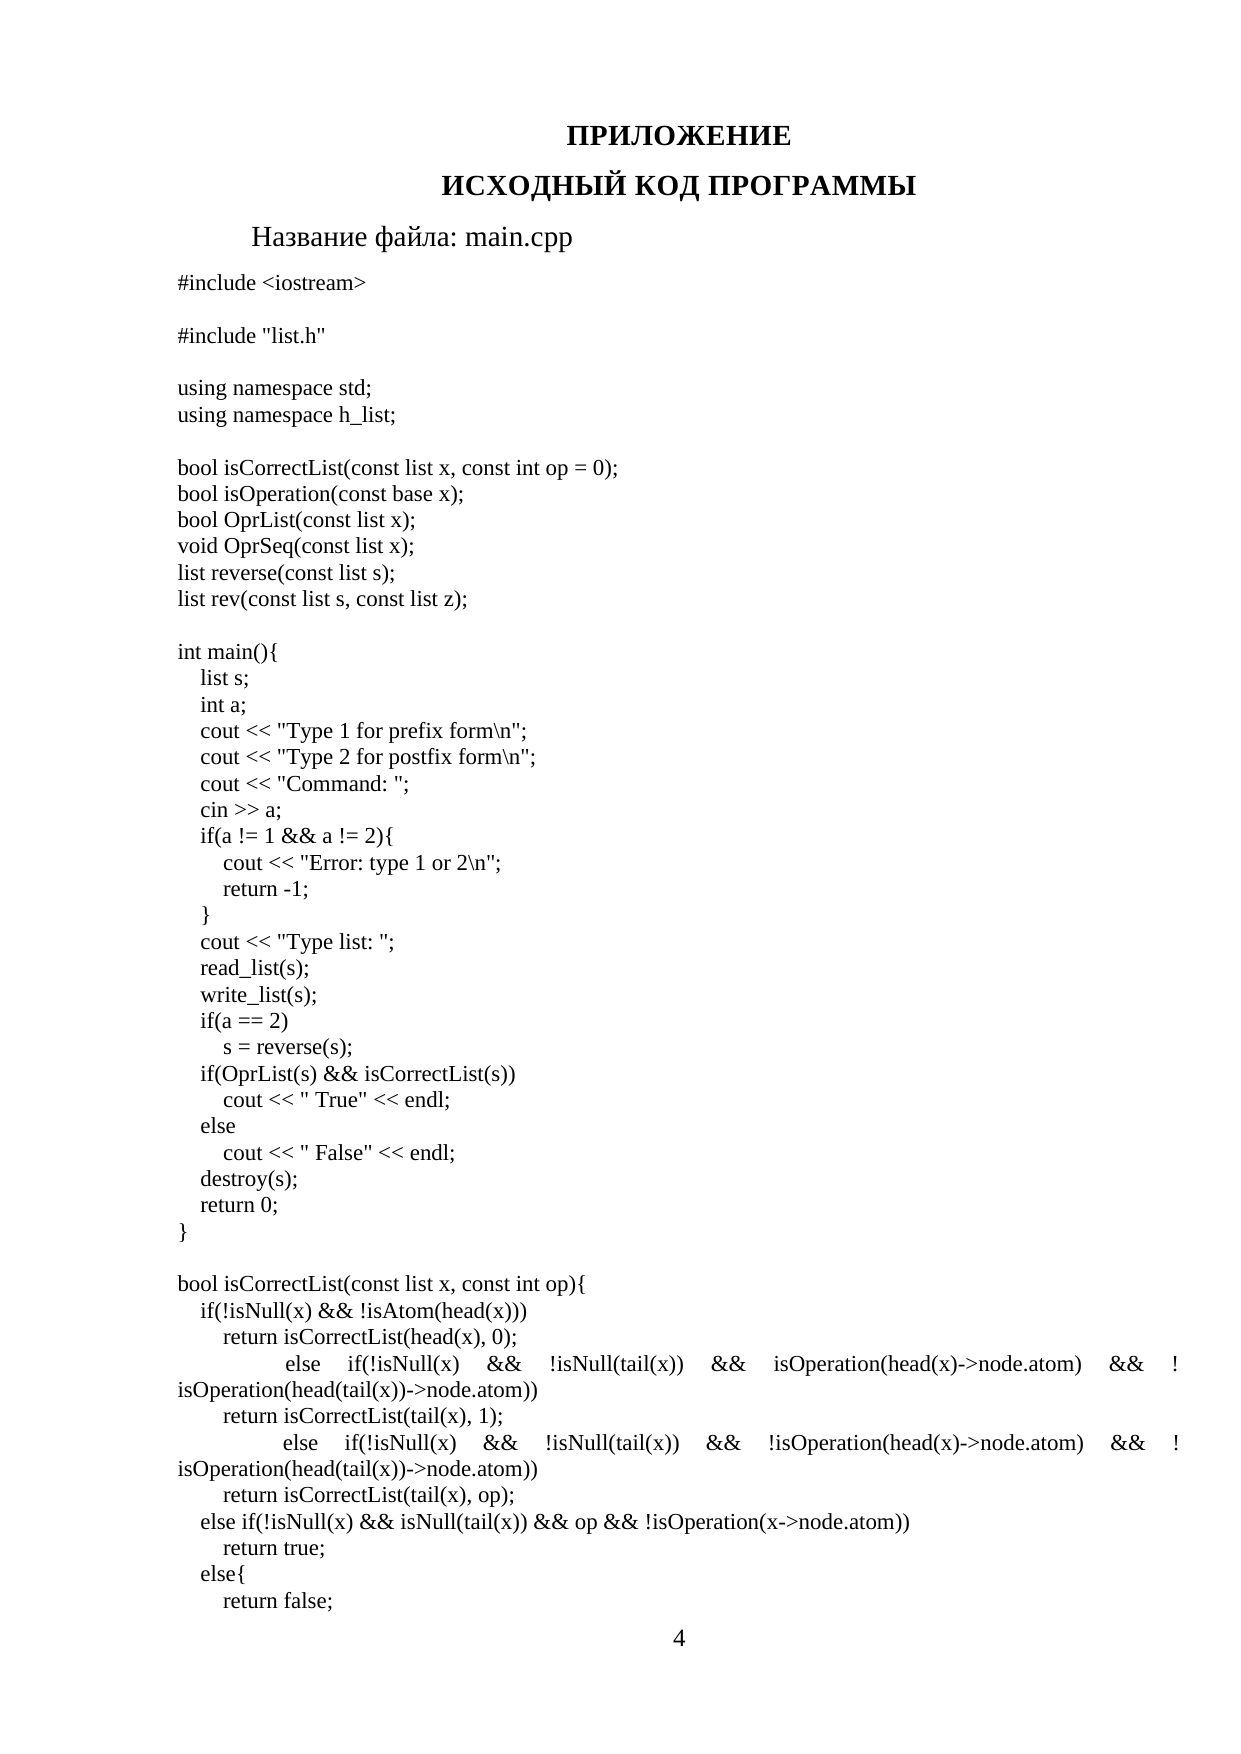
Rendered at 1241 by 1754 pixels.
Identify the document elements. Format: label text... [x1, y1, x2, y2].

text else if(!isNull(x) && !isNull(tail(x)) && isOperation(head(x)->node.atom) && !isOperation(head(tail(x))->node.atom)) [177, 1349, 1181, 1402]
text cout << "Type list: "; [177, 928, 1181, 954]
text int a; [177, 691, 1181, 717]
text if(!isNull(x) && !isAtom(head(x))) [177, 1297, 1181, 1323]
text cin >> a; [177, 796, 1181, 822]
text return -1; [177, 875, 1181, 902]
text #include "list.h" [177, 322, 1181, 348]
text cout << " True" << endl; [177, 1086, 1181, 1112]
text s = reverse(s); [177, 1033, 1181, 1060]
text bool isOperation(const base x); [177, 480, 1181, 506]
text return isCorrectList(head(x), 0); [177, 1323, 1181, 1349]
text if(OprList(s) && isCorrectList(s)) [177, 1060, 1181, 1086]
text bool isCorrectList(const list x, const int op){ [177, 1271, 1181, 1297]
text return true; [177, 1534, 1181, 1560]
text Название файла: main.cpp [177, 219, 1181, 252]
text destroy(s); [177, 1165, 1181, 1191]
text using namespace h_list; [177, 401, 1181, 427]
text int main(){ [177, 638, 1181, 664]
text return false; [177, 1587, 1181, 1613]
text return 0; [177, 1191, 1181, 1218]
text if(a != 1 && a != 2){ [177, 822, 1181, 849]
text bool isCorrectList(const list x, const int op = 0); [177, 453, 1181, 480]
text list reverse(const list s); [177, 559, 1181, 585]
text cout << " False" << endl; [177, 1139, 1181, 1165]
text Приложение [177, 118, 1181, 152]
text list s; [177, 664, 1181, 691]
text cout << "Type 2 for postfix form\n"; [177, 743, 1181, 770]
text using namespace std; [177, 374, 1181, 401]
text bool OprList(const list x); [177, 506, 1181, 533]
text list rev(const list s, const list z); [177, 585, 1181, 612]
text return isCorrectList(tail(x), op); [177, 1481, 1181, 1508]
text } [177, 902, 1181, 928]
text else [177, 1112, 1181, 1139]
text else if(!isNull(x) && isNull(tail(x)) && op && !isOperation(x->node.atom)) [177, 1508, 1181, 1534]
text cout << "Command: "; [177, 770, 1181, 796]
text } [177, 1218, 1181, 1244]
text if(a == 2) [177, 1007, 1181, 1033]
text cout << "Type 1 for prefix form\n"; [177, 717, 1181, 743]
text исходный код программы [177, 168, 1181, 202]
text read_list(s); [177, 954, 1181, 981]
text return isCorrectList(tail(x), 1); [177, 1402, 1181, 1429]
text else{ [177, 1560, 1181, 1587]
text cout << "Error: type 1 or 2\n"; [177, 849, 1181, 875]
text write_list(s); [177, 981, 1181, 1007]
text else if(!isNull(x) && !isNull(tail(x)) && !isOperation(head(x)->node.atom) && !isOperation(head(tail(x))->node.atom)) [177, 1429, 1181, 1481]
text void OprSeq(const list x); [177, 533, 1181, 559]
text #include <iostream> [177, 269, 1181, 295]
